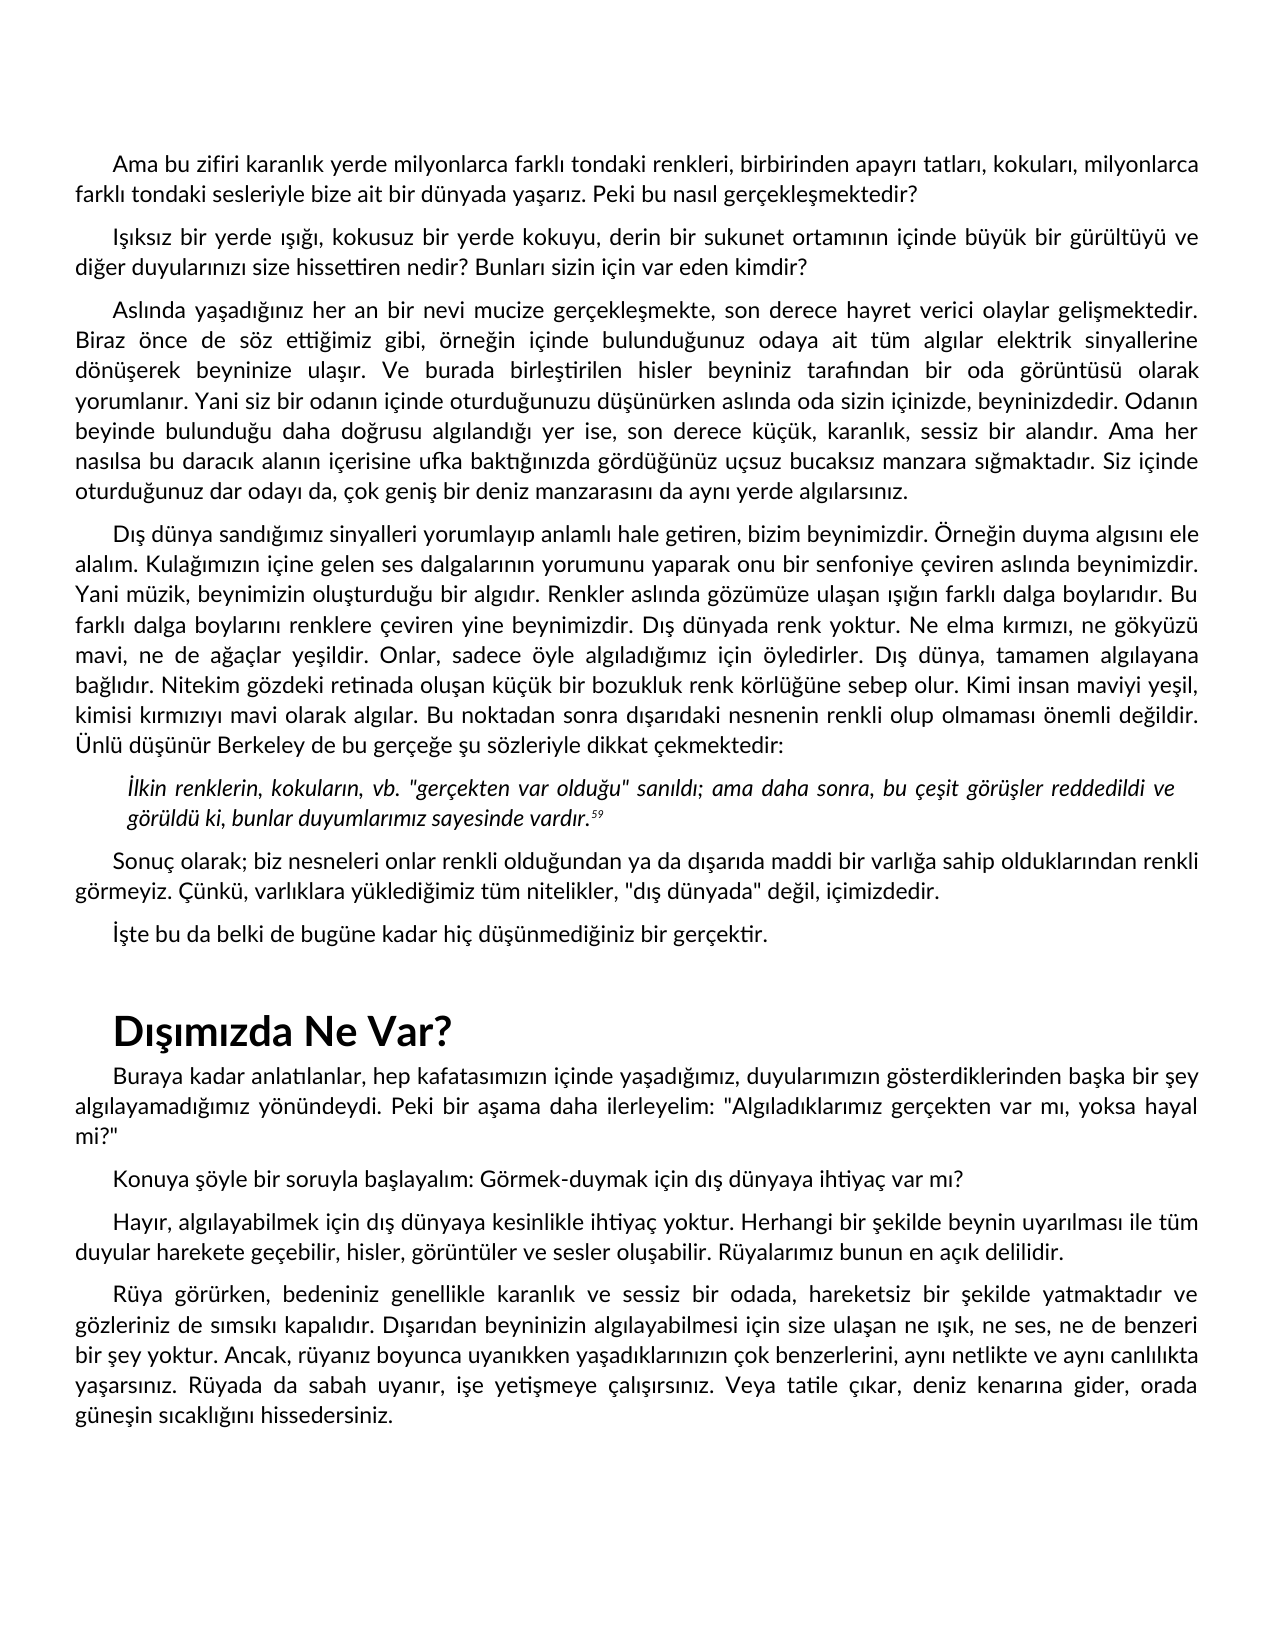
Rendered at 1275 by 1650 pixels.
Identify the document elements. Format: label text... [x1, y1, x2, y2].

text Ama bu zifiri karanlık yerde milyonlarca farklı tondaki renkleri, birbirinden apayrı tatları, kokuları, milyonlarca farklı tondaki sesleriyle bize ait bir dünyada yaşarız. Peki bu nasıl gerçekleşmektedir? [75, 150, 1200, 208]
text Rüya görürken, bedeniniz genellikle karanlık ve sessiz bir odada, hareketsiz bir şekilde yatmaktadır ve gözleriniz de sımsıkı kapalıdır. Dışarıdan beyninizin algılayabilmesi için size ulaşan ne ışık, ne ses, ne de benzeri bir şey yoktur. Ancak, rüyanız boyunca uyanıkken yaşadıklarınızın çok benzerlerini, aynı netlikte ve aynı canlılıkta yaşarsınız. Rüyada da sabah uyanır, işe yetişmeye çalışırsınız. Veya tatile çıkar, deniz kenarına gider, orada güneşin sıcaklığını hissedersiniz. [75, 1280, 1200, 1428]
text İlkin renklerin, kokuların, vb. "gerçekten var olduğu" sanıldı; ama daha sonra, bu çeşit görüşler reddedildi ve görüldü ki, bunlar duyumlarımız sayesinde vardır.59 [127, 774, 1177, 832]
text Konuya şöyle bir soruyla başlayalım: Görmek-duymak için dış dünyaya ihtiyaç var mı? [75, 1164, 1200, 1192]
text Aslında yaşadığınız her an bir nevi mucize gerçekleşmekte, son derece hayret verici olaylar gelişmektedir. Biraz önce de söz ettiğimiz gibi, örneğin içinde bulunduğunuz odaya ait tüm algılar elektrik sinyallerine dönüşerek beyninize ulaşır. Ve burada birleştirilen hisler beyniniz tarafından bir oda görüntüsü olarak yorumlanır. Yani siz bir odanın içinde oturduğunuzu düşünürken aslında oda sizin içinizde, beyninizdedir. Odanın beyinde bulunduğu daha doğrusu algılandığı yer ise, son derece küçük, karanlık, sessiz bir alandır. Ama her nasılsa bu daracık alanın içerisine ufka baktığınızda gördüğünüz uçsuz bucaksız manzara sığmaktadır. Siz içinde oturduğunuz dar odayı da, çok geniş bir deniz manzarasını da aynı yerde algılarsınız. [75, 296, 1200, 504]
text Buraya kadar anlatılanlar, hep kafatasımızın içinde yaşadığımız, duyularımızın gösterdiklerinden başka bir şey algılayamadığımız yönündeydi. Peki bir aşama daha ilerleyelim: "Algıladıklarımız gerçekten var mı, yoksa hayal mi?" [75, 1061, 1200, 1149]
text Işıksız bir yerde ışığı, kokusuz bir yerde kokuyu, derin bir sukunet ortamının içinde büyük bir gürültüyü ve diğer duyularınızı size hissettiren nedir? Bunları sizin için var eden kimdir? [75, 223, 1200, 281]
text Dış dünya sandığımız sinyalleri yorumlayıp anlamlı hale getiren, bizim beynimizdir. Örneğin duyma algısını ele alalım. Kulağımızın içine gelen ses dalgalarının yorumunu yaparak onu bir senfoniye çeviren aslında beynimizdir. Yani müzik, beynimizin oluşturduğu bir algıdır. Renkler aslında gözümüze ulaşan ışığın farklı dalga boylarıdır. Bu farklı dalga boylarını renklere çeviren yine beynimizdir. Dış dünyada renk yoktur. Ne elma kırmızı, ne gökyüzü mavi, ne de ağaçlar yeşildir. Onlar, sadece öyle algıladığımız için öyledirler. Dış dünya, tamamen algılayana bağlıdır. Nitekim gözdeki retinada oluşan küçük bir bozukluk renk körlüğüne sebep olur. Kimi insan maviyi yeşil, kimisi kırmızıyı mavi olarak algılar. Bu noktadan sonra dışarıdaki nesnenin renkli olup olmaması önemli değildir. Ünlü düşünür Berkeley de bu gerçeğe şu sözleriyle dikkat çekmektedir: [75, 520, 1200, 759]
text Hayır, algılayabilmek için dış dünyaya kesinlikle ihtiyaç yoktur. Herhangi bir şekilde beynin uyarılması ile tüm duyular harekete geçebilir, hisler, görüntüler ve sesler oluşabilir. Rüyalarımız bunun en açık delilidir. [75, 1207, 1200, 1265]
subtitle Dışımızda Ne Var? [112, 1005, 1200, 1055]
text Sonuç olarak; biz nesneleri onlar renkli olduğundan ya da dışarıda maddi bir varlığa sahip olduklarından renkli görmeyiz. Çünkü, varlıklara yüklediğimiz tüm nitelikler, "dış dünyada" değil, içimizdedir. [75, 847, 1200, 904]
text İşte bu da belki de bugüne kadar hiç düşünmediğiniz bir gerçektir. [75, 920, 1200, 947]
